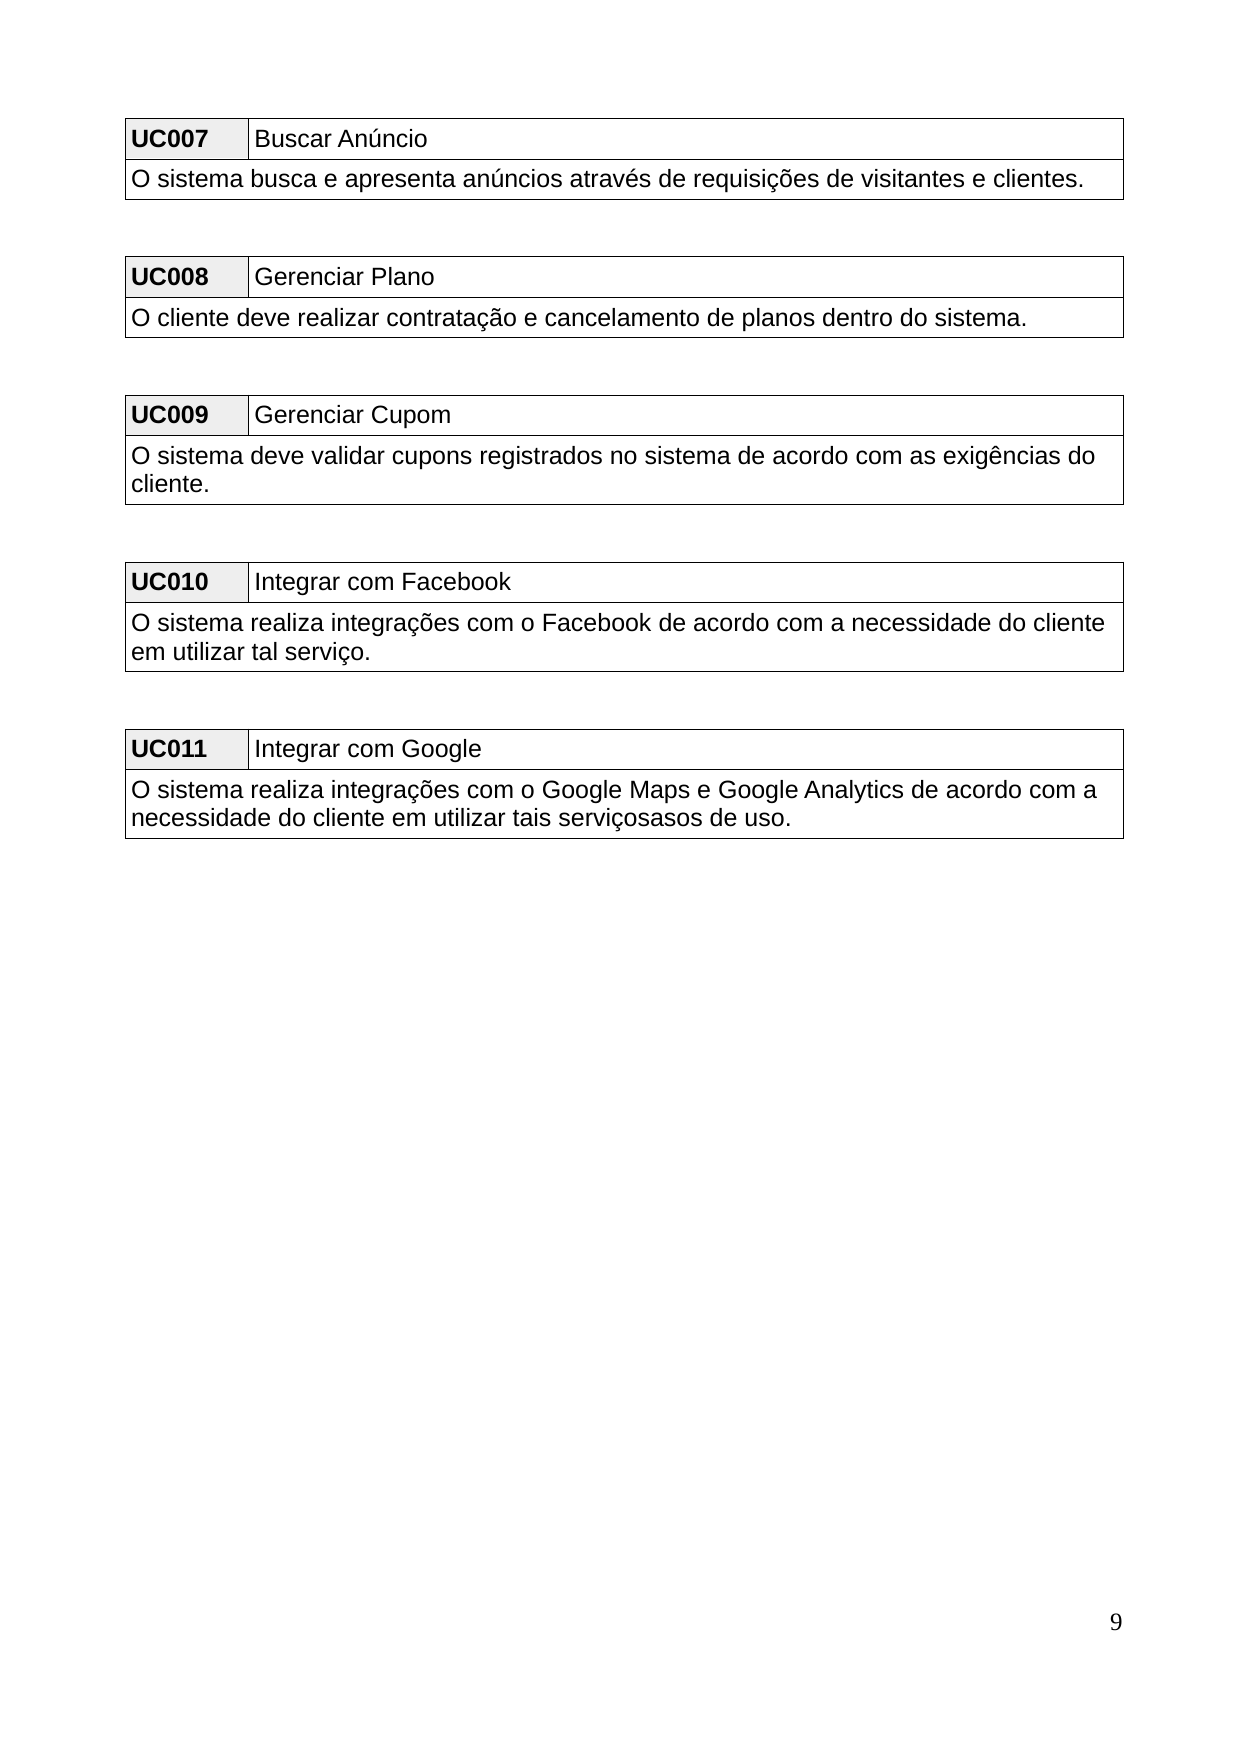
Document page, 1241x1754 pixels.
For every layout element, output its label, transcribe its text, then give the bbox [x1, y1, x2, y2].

table_cell O cliente deve realizar contratação e cancelamento de planos dentro do sistema. [126, 298, 1123, 337]
table_header UC011 [126, 730, 248, 769]
table_header UC008 [126, 257, 248, 297]
table_cell O sistema busca e apresenta anúncios através de requisições de visitantes e clientes. [126, 160, 1123, 199]
table_cell O sistema deve validar cupons registrados no sistema de acordo com as exigências do cliente. [126, 436, 1123, 504]
table_header UC010 [126, 563, 248, 602]
table_cell O sistema realiza integrações com o Google Maps e Google Analytics de acordo com a necessidade do cliente em utilizar tais serviçosasos de uso. [126, 770, 1123, 838]
table_header UC007 [126, 119, 248, 158]
table_header Gerenciar Cupom [249, 396, 1123, 435]
table_cell O sistema realiza integrações com o Facebook de acordo com a necessidade do cliente em utilizar tal serviço. [126, 603, 1123, 671]
table_header Buscar Anúncio [249, 119, 1123, 158]
table_header Gerenciar Plano [249, 257, 1123, 297]
table_header Integrar com Facebook [249, 563, 1123, 602]
table_header Integrar com Google [249, 730, 1123, 769]
table_header UC009 [126, 396, 248, 435]
